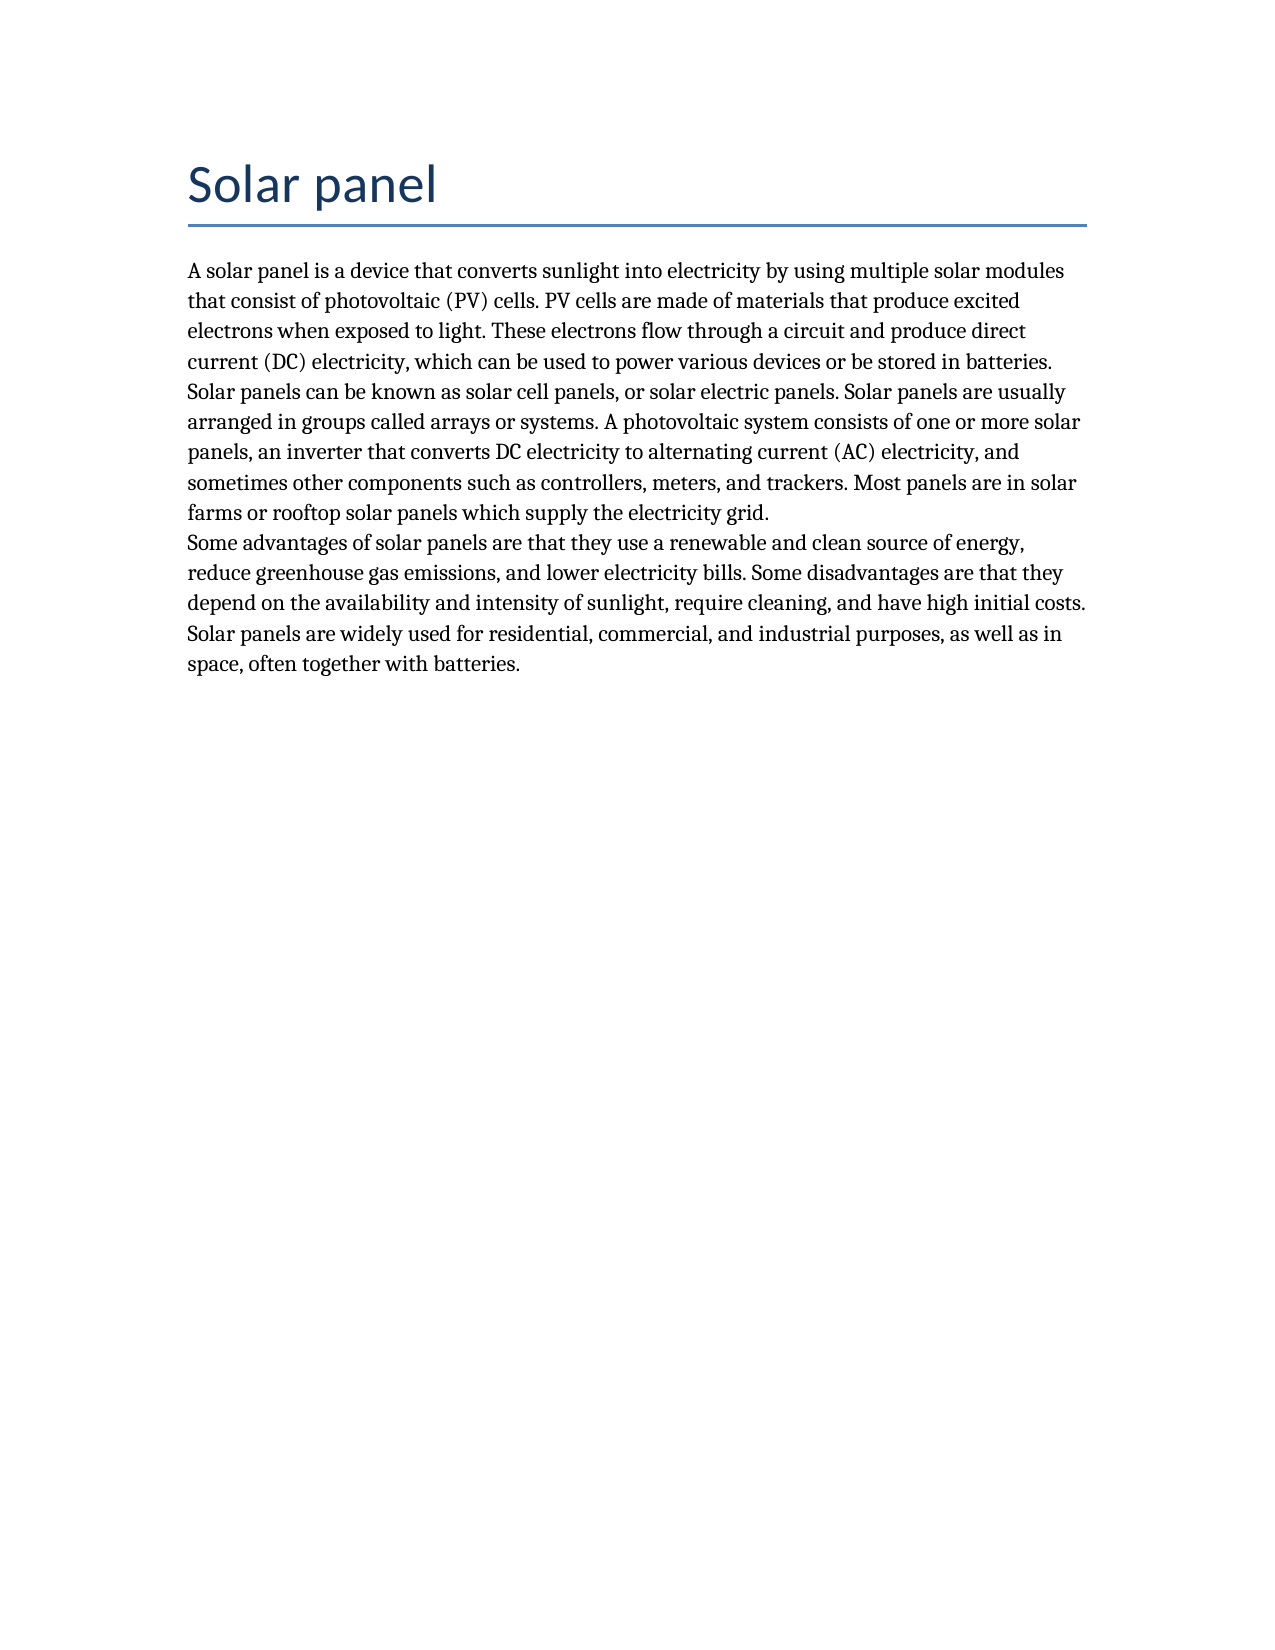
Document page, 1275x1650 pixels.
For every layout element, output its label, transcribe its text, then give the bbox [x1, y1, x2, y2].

title Solar panel [187, 150, 1087, 227]
text A solar panel is a device that converts sunlight into electricity by using multiple solar modules that consist of photovoltaic (PV) cells. PV cells are made of materials that produce excited electrons when exposed to light. These electrons flow through a circuit and produce direct current (DC) electricity, which can be used to power various devices or be stored in batteries. Solar panels can be known as solar cell panels, or solar electric panels. Solar panels are usually arranged in groups called arrays or systems. A photovoltaic system consists of one or more solar panels, an inverter that converts DC electricity to alternating current (AC) electricity, and sometimes other components such as controllers, meters, and trackers. Most panels are in solar farms or rooftop solar panels which supply the electricity grid. Some advantages of solar panels are that they use a renewable and clean source of energy, reduce greenhouse gas emissions, and lower electricity bills. Some disadvantages are that they depend on the availability and intensity of sunlight, require cleaning, and have high initial costs. Solar panels are widely used for residential, commercial, and industrial purposes, as well as in space, often together with batteries. [187, 258, 1087, 677]
